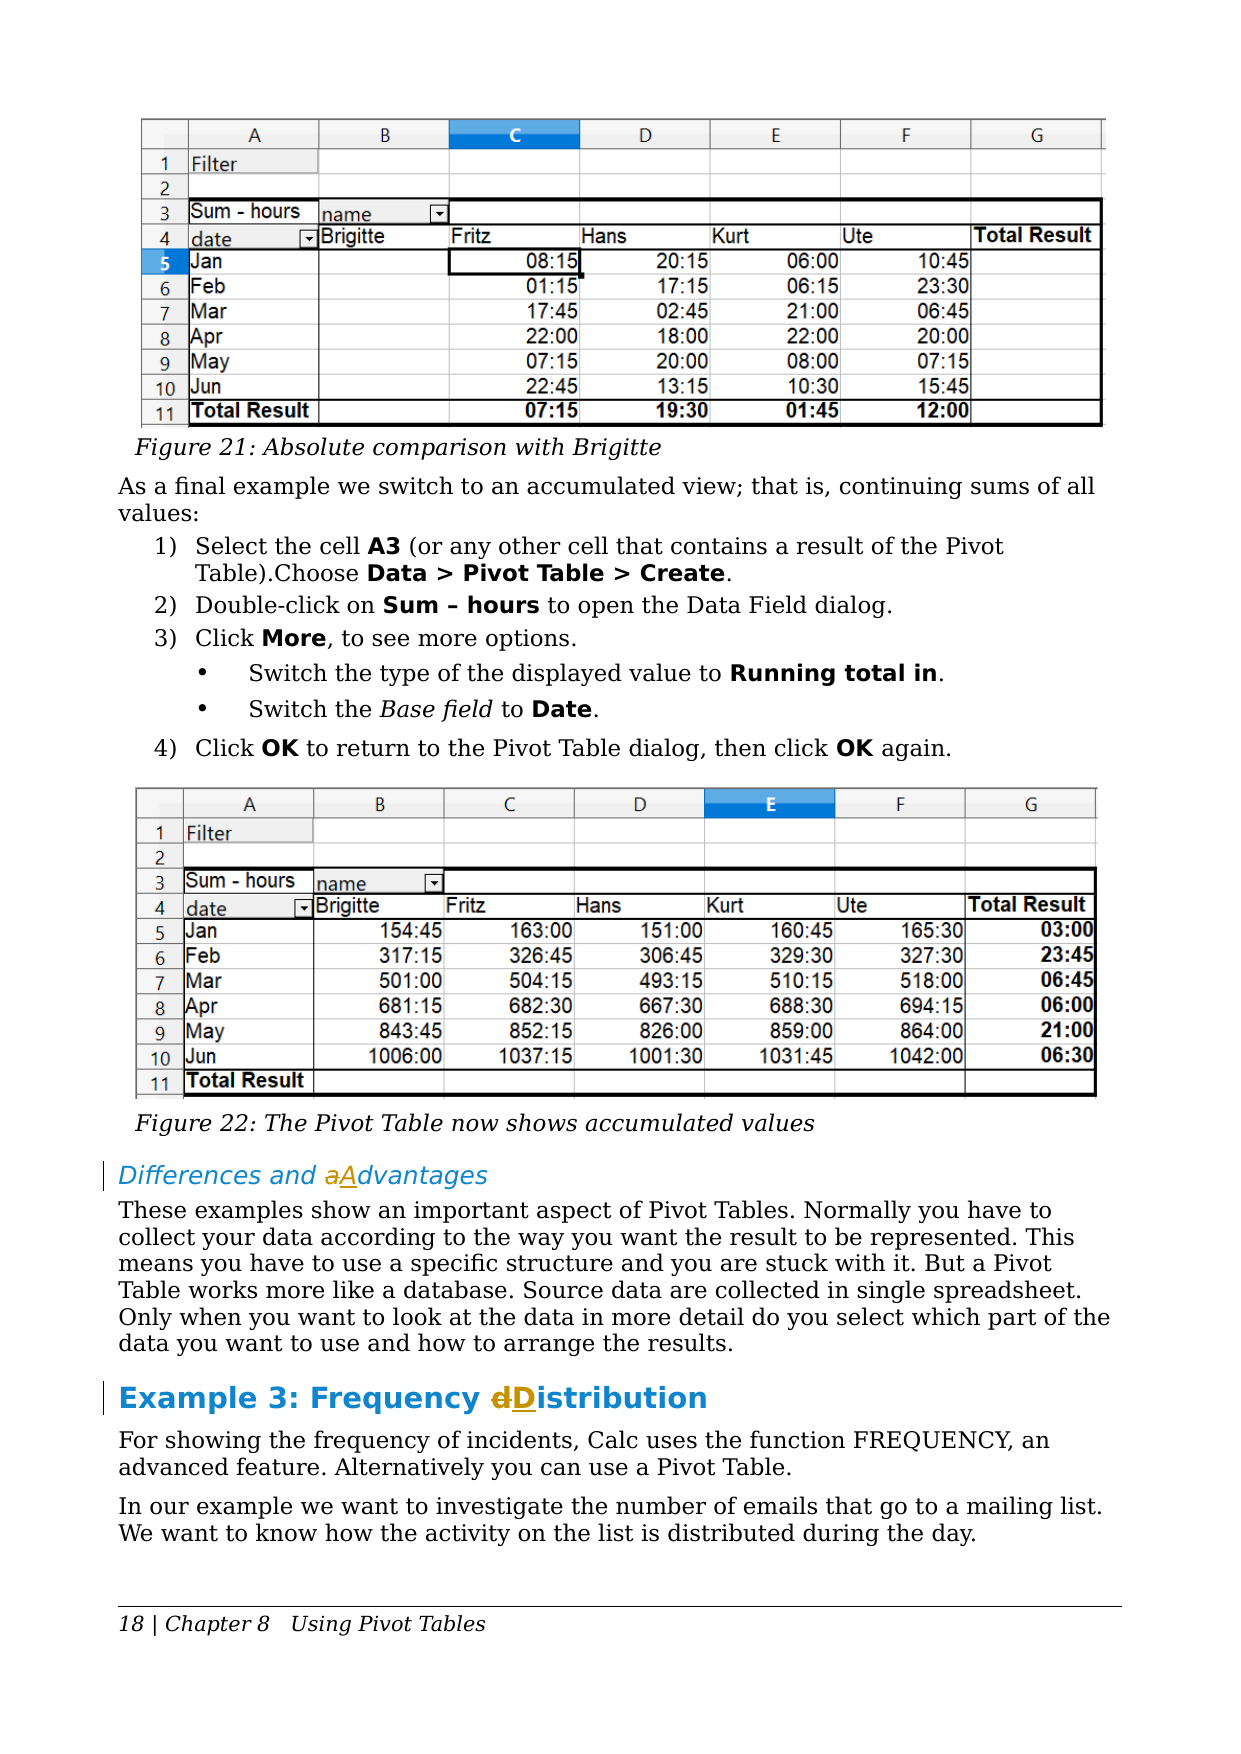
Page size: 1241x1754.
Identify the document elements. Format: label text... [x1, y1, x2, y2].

list Double-click on Sum – hours to open the Data Field dialog. [177, 593, 1122, 619]
text These examples show an important aspect of Pivot Tables. Normally you have to collect your data according to the way you want the result to be represented. This means you have to use a specific structure and you are stuck with it. But a Pivot Table works more like a database. Source data are collected in single spreadsheet. Only when you want to look at the data in more detail do you select which part of the data you want to use and how to arrange the results. [118, 1197, 1122, 1357]
list Select the cell A3 (or any other cell that contains a result of the Pivot Table).Choose Data > Pivot Table > Create. [177, 533, 1122, 586]
picture [141, 118, 1106, 428]
list Switch the Base field to Date. [195, 694, 1122, 723]
list Click More, to see more options. [177, 626, 1122, 652]
list Switch the type of the displayed value to Running total in. [195, 658, 1122, 688]
text For showing the frequency of incidents, Calc uses the function FREQUENCY, an advanced feature. Alternatively you can use a Pivot Table. [118, 1428, 1122, 1481]
text In our example we want to investigate the number of emails that go to a mailing list. We want to know how the activity on the list is distributed during the day. [118, 1493, 1122, 1547]
list As a final example we switch to an accumulated view; that is, continuing sums of all values: [118, 473, 1122, 527]
list Click OK to return to the Pivot Table dialog, then click OK again. [177, 735, 1122, 762]
subtitle Example 3: Frequency Distribution [118, 1381, 1122, 1415]
subtitle Differences and Advantages [118, 1161, 1122, 1191]
text Figure 21: Absolute comparison with Brigitte [135, 434, 1106, 461]
picture [135, 787, 1098, 1099]
text Figure 22: The Pivot Table now shows accumulated values [135, 1110, 1105, 1137]
